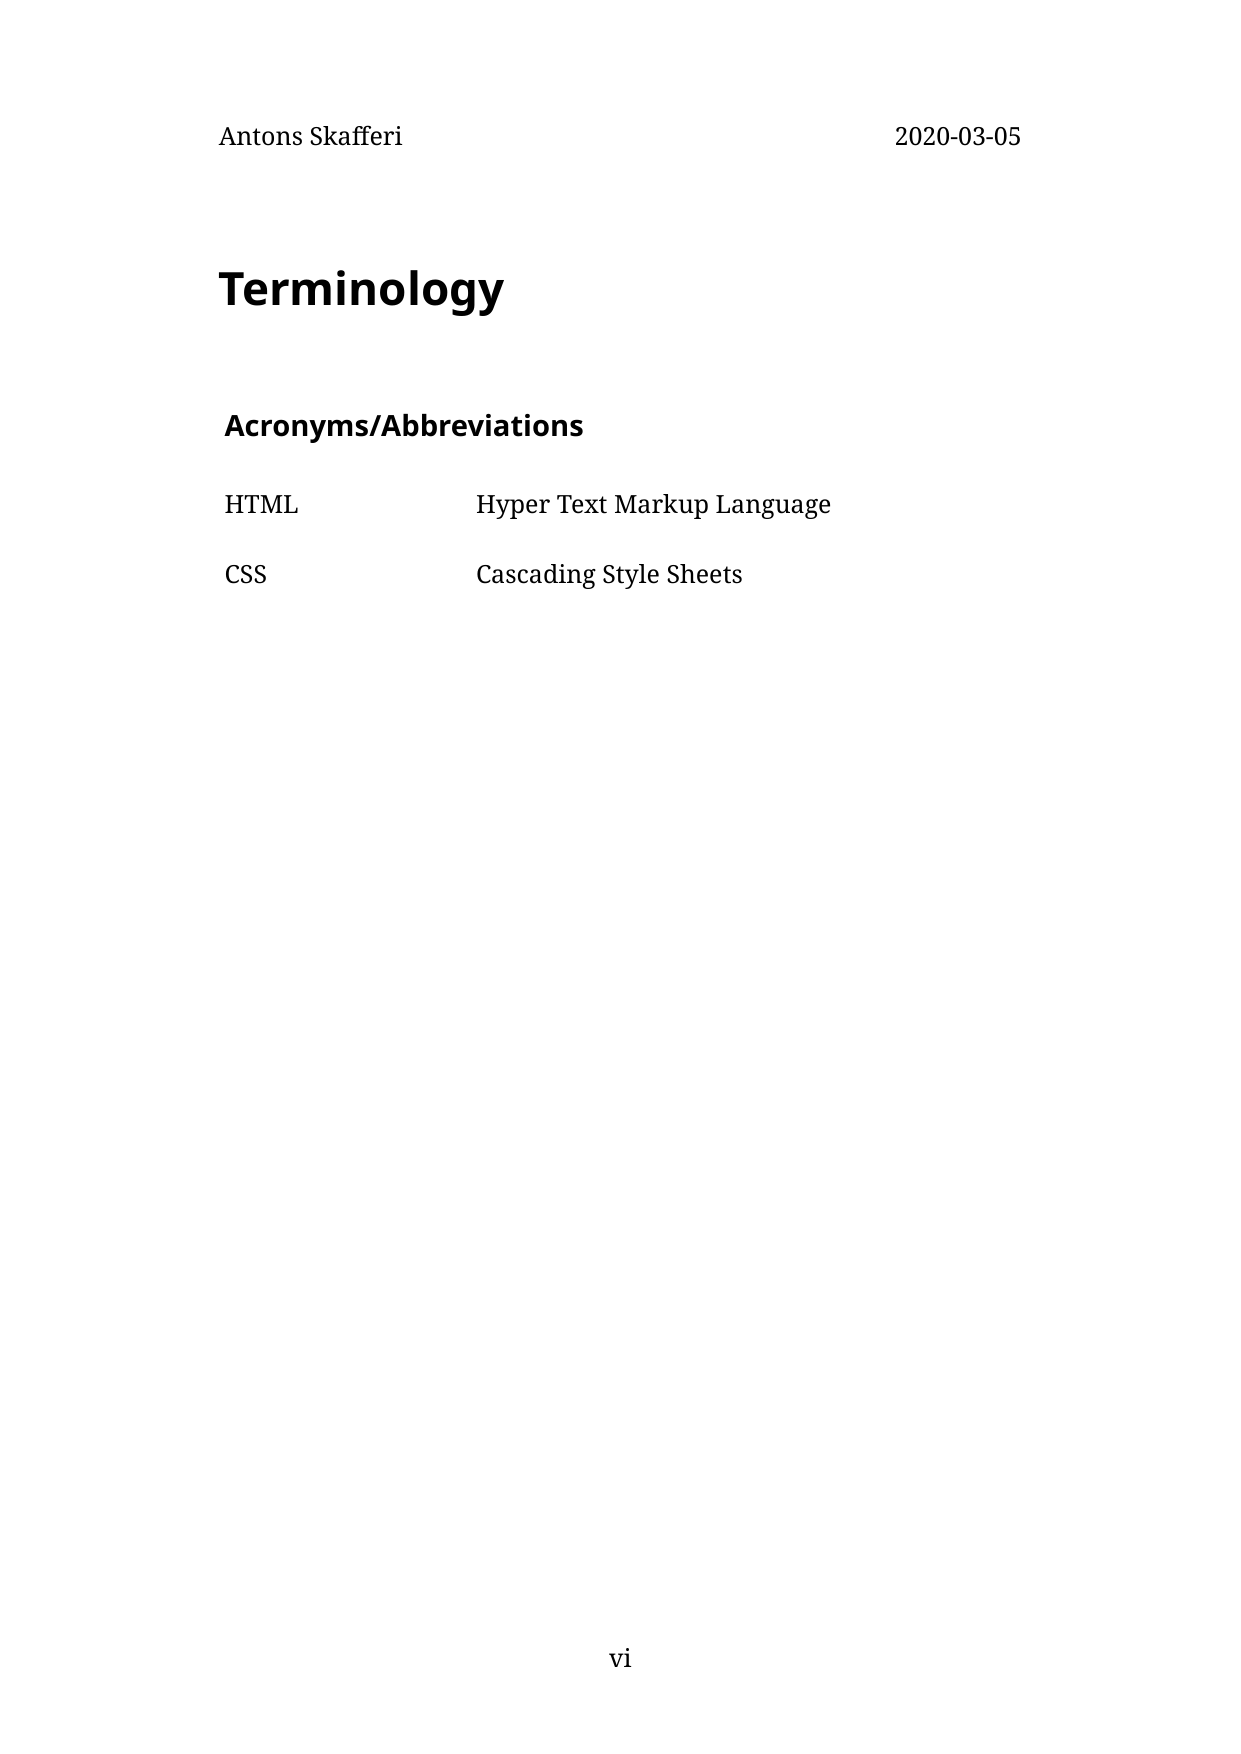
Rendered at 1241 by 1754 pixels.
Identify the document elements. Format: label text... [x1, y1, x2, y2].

table_header Acronyms/Abbreviations [219, 393, 1022, 475]
table_cell CSS [219, 551, 470, 597]
table_cell HTML [219, 475, 470, 551]
subtitle Terminology [218, 257, 1022, 319]
table_cell Cascading Style Sheets [470, 551, 1022, 597]
table_cell Hyper Text Markup Language [470, 475, 1022, 551]
